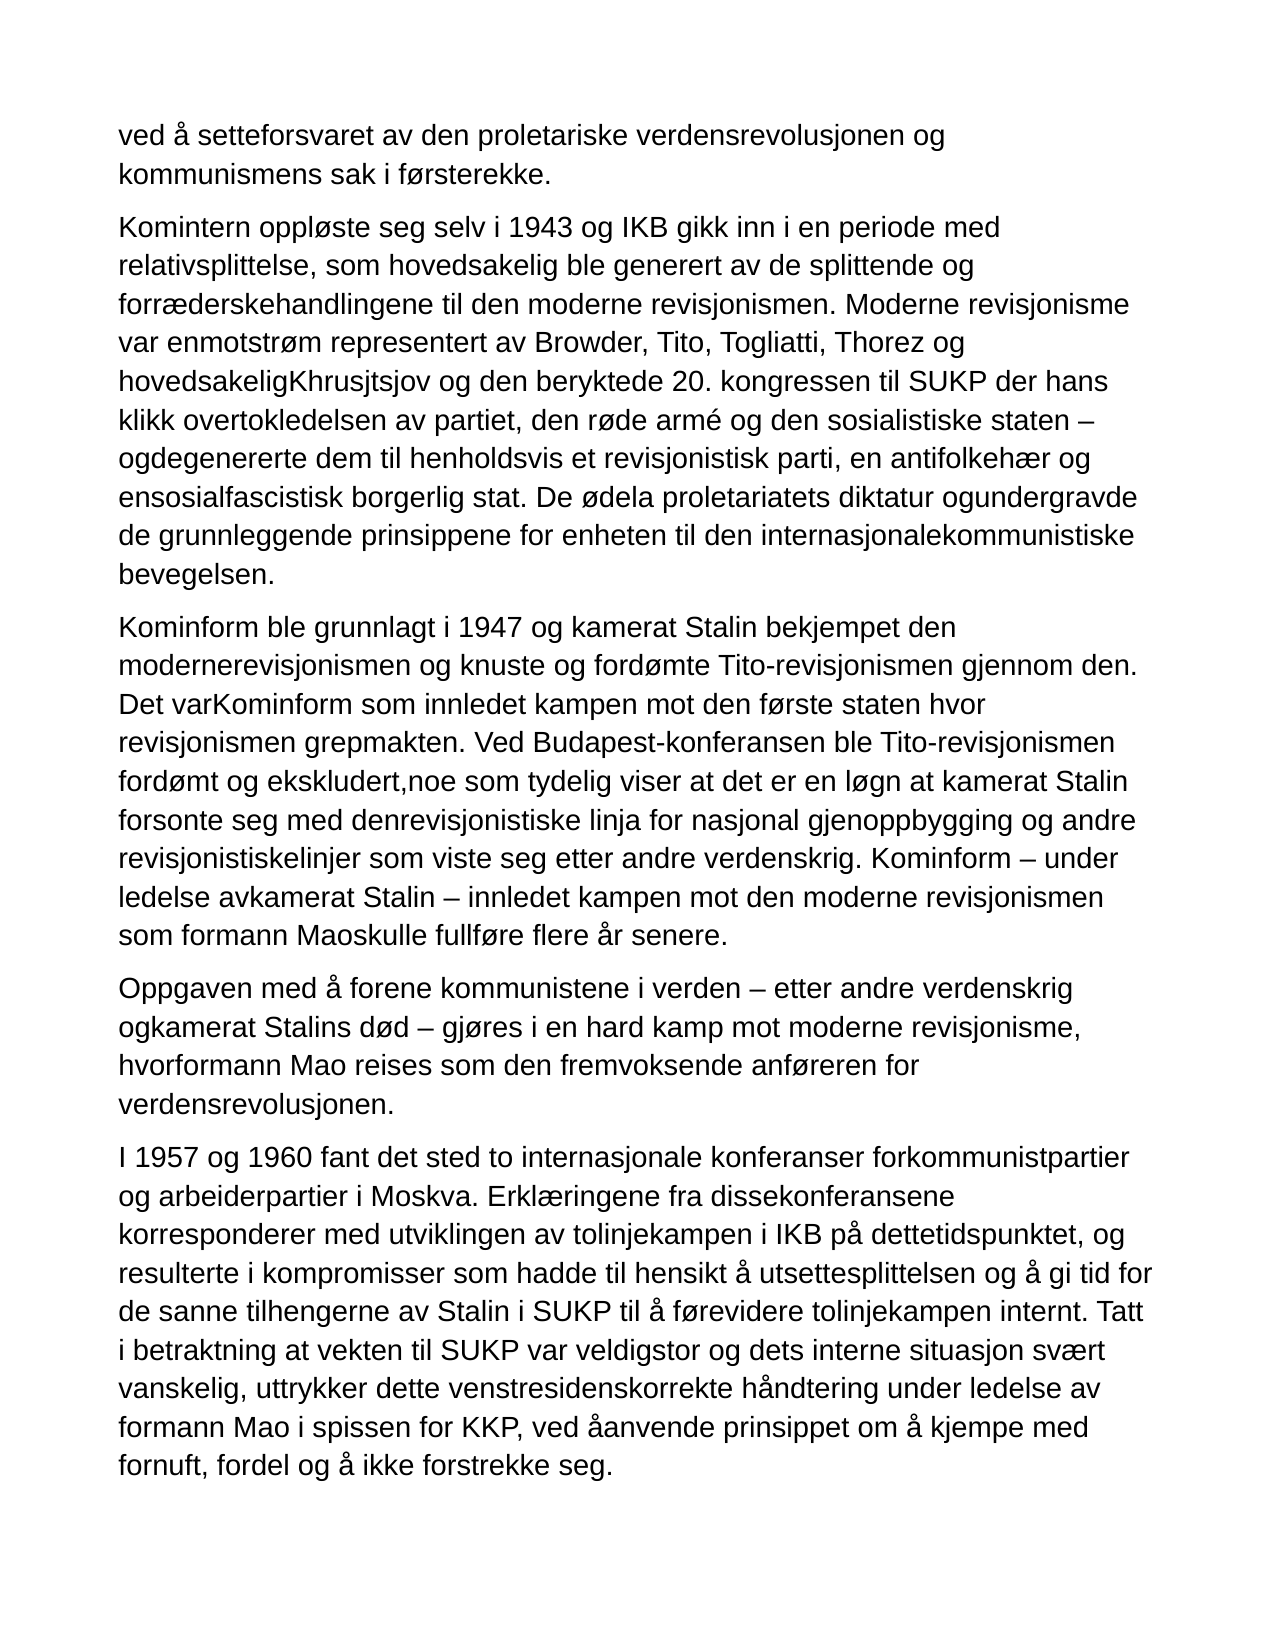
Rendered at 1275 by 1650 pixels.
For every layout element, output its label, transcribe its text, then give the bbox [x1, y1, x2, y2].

text ved å setteforsvaret av den proletariske verdensrevolusjonen og kommunismens sak i førsterekke. [118, 118, 1157, 190]
text Oppgaven med å forene kommunistene i verden – etter andre verdenskrig ogkamerat Stalins død – gjøres i en hard kamp mot moderne revisjonisme, hvorformann Mao reises som den fremvoksende anføreren for verdensrevolusjonen. [118, 971, 1157, 1120]
text I 1957 og 1960 fant det sted to internasjonale konferanser forkommunistpartier og arbeiderpartier i Moskva. Erklæringene fra dissekonferansene korresponderer med utviklingen av tolinjekampen i IKB på dettetidspunktet, og resulterte i kompromisser som hadde til hensikt å utsettesplittelsen og å gi tid for de sanne tilhengerne av Stalin i SUKP til å førevidere tolinjekampen internt. Tatt i betraktning at vekten til SUKP var veldigstor og dets interne situasjon svært vanskelig, uttrykker dette venstresidenskorrekte håndtering under ledelse av formann Mao i spissen for KKP, ved åanvende prinsippet om å kjempe med fornuft, fordel og å ikke forstrekke seg. [118, 1140, 1157, 1482]
text Kominform ble grunnlagt i 1947 og kamerat Stalin bekjempet den modernerevisjonismen og knuste og fordømte Tito-revisjonismen gjennom den. Det varKominform som innledet kampen mot den første staten hvor revisjonismen grepmakten. Ved Budapest-konferansen ble Tito-revisjonismen fordømt og ekskludert,noe som tydelig viser at det er en løgn at kamerat Stalin forsonte seg med denrevisjonistiske linja for nasjonal gjenoppbygging og andre revisjonistiskelinjer som viste seg etter andre verdenskrig. Kominform – under ledelse avkamerat Stalin – innledet kampen mot den moderne revisjonismen som formann Maoskulle fullføre flere år senere. [118, 610, 1157, 952]
text Komintern oppløste seg selv i 1943 og IKB gikk inn i en periode med relativsplittelse, som hovedsakelig ble generert av de splittende og forræderskehandlingene til den moderne revisjonismen. Moderne revisjonisme var enmotstrøm representert av Browder, Tito, Togliatti, Thorez og hovedsakeligKhrusjtsjov og den beryktede 20. kongressen til SUKP der hans klikk overtokledelsen av partiet, den røde armé og den sosialistiske staten – ogdegenererte dem til henholdsvis et revisjonistisk parti, en antifolkehær og ensosialfascistisk borgerlig stat. De ødela proletariatets diktatur ogundergravde de grunnleggende prinsippene for enheten til den internasjonalekommunistiske bevegelsen. [118, 210, 1157, 590]
